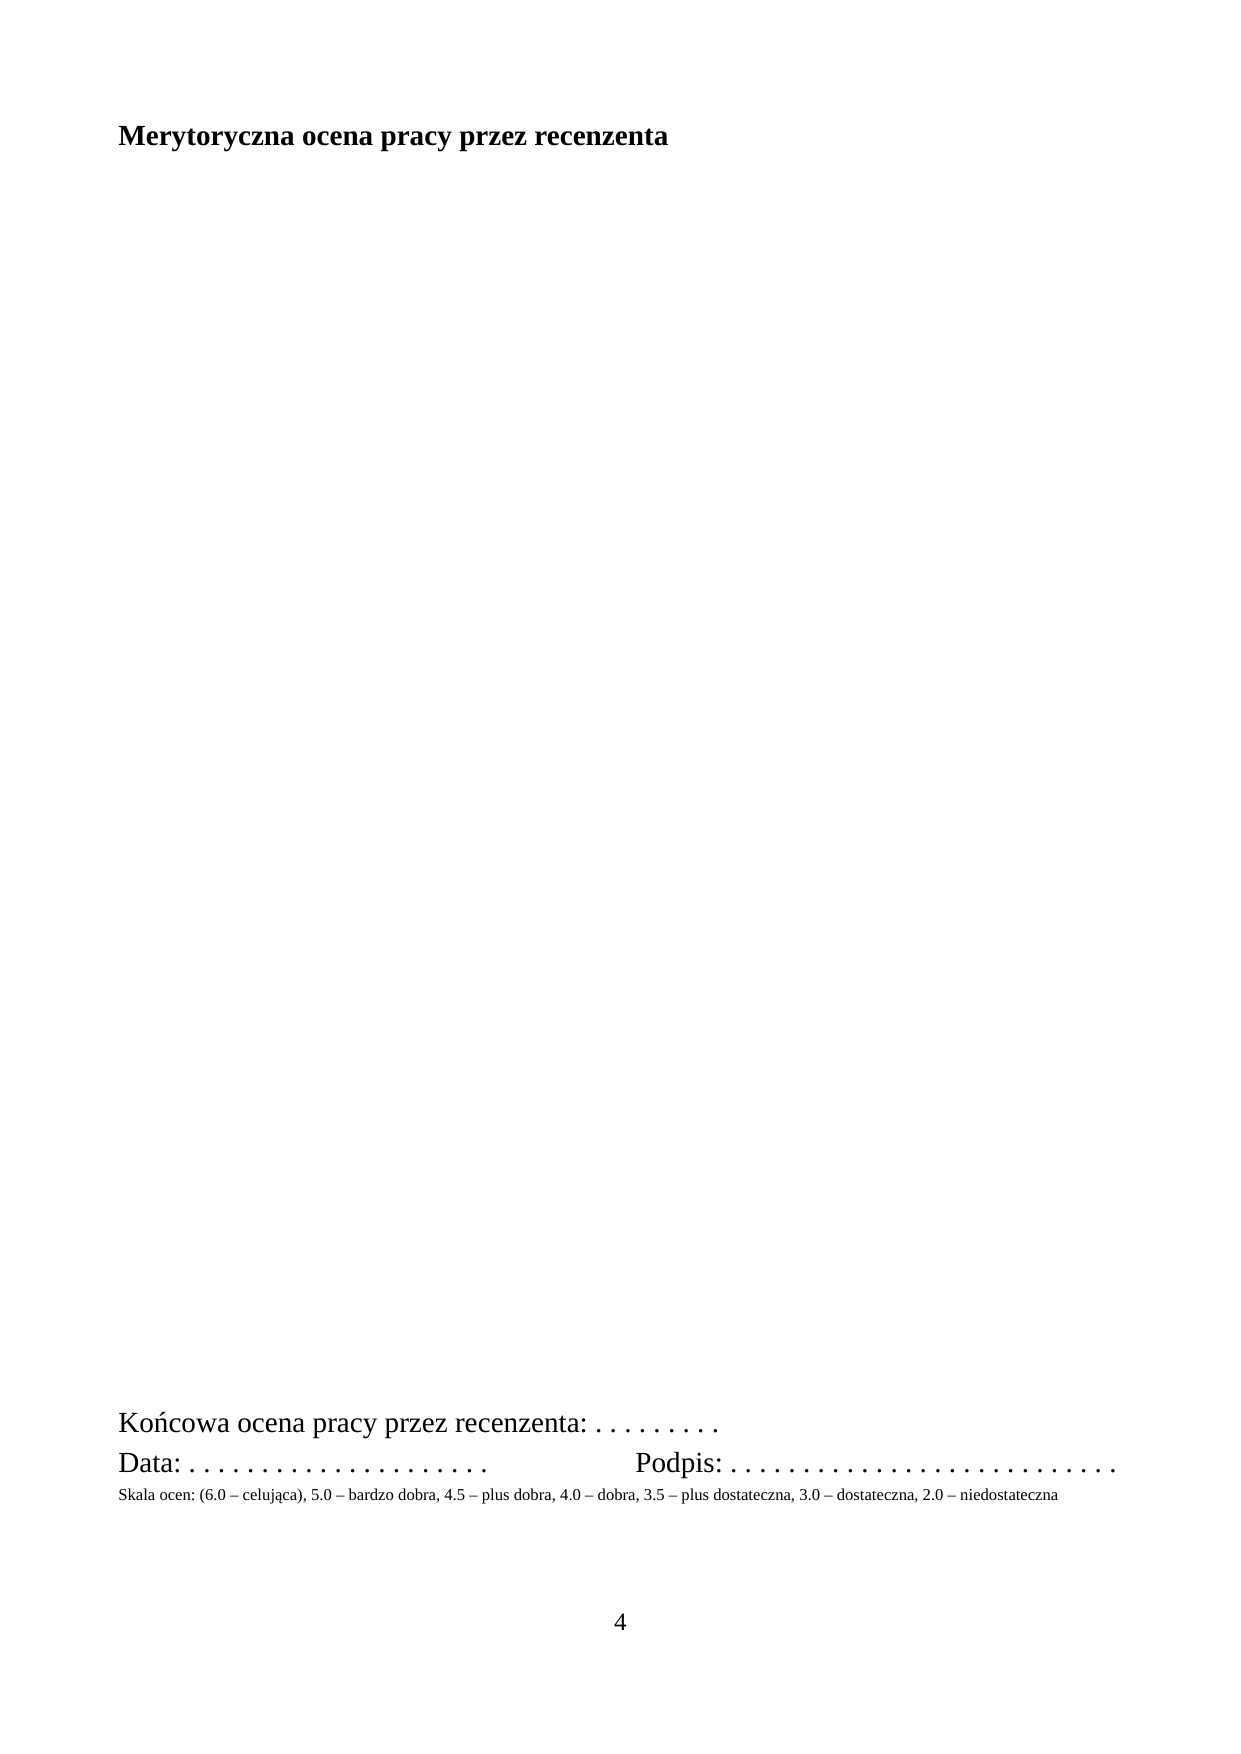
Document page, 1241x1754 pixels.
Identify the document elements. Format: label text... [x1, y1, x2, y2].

text Data: . . . . . . . . . . . . . . . . . . . . . Podpis: . . . . . . . . . . . . . . . . . . . . . . . . . . . [118, 1445, 1122, 1478]
text Merytoryczna ocena pracy przez recenzenta [118, 118, 1122, 152]
text Końcowa ocena pracy przez recenzenta: . . . . . . . . . [118, 1405, 1122, 1438]
text Skala ocen: (6.0 – celująca), 5.0 – bardzo dobra, 4.5 – plus dobra, 4.0 – dobra, 3.5 – plus dostateczna, 3.0 – dostateczna, 2.0 – niedostateczna [118, 1485, 1122, 1504]
